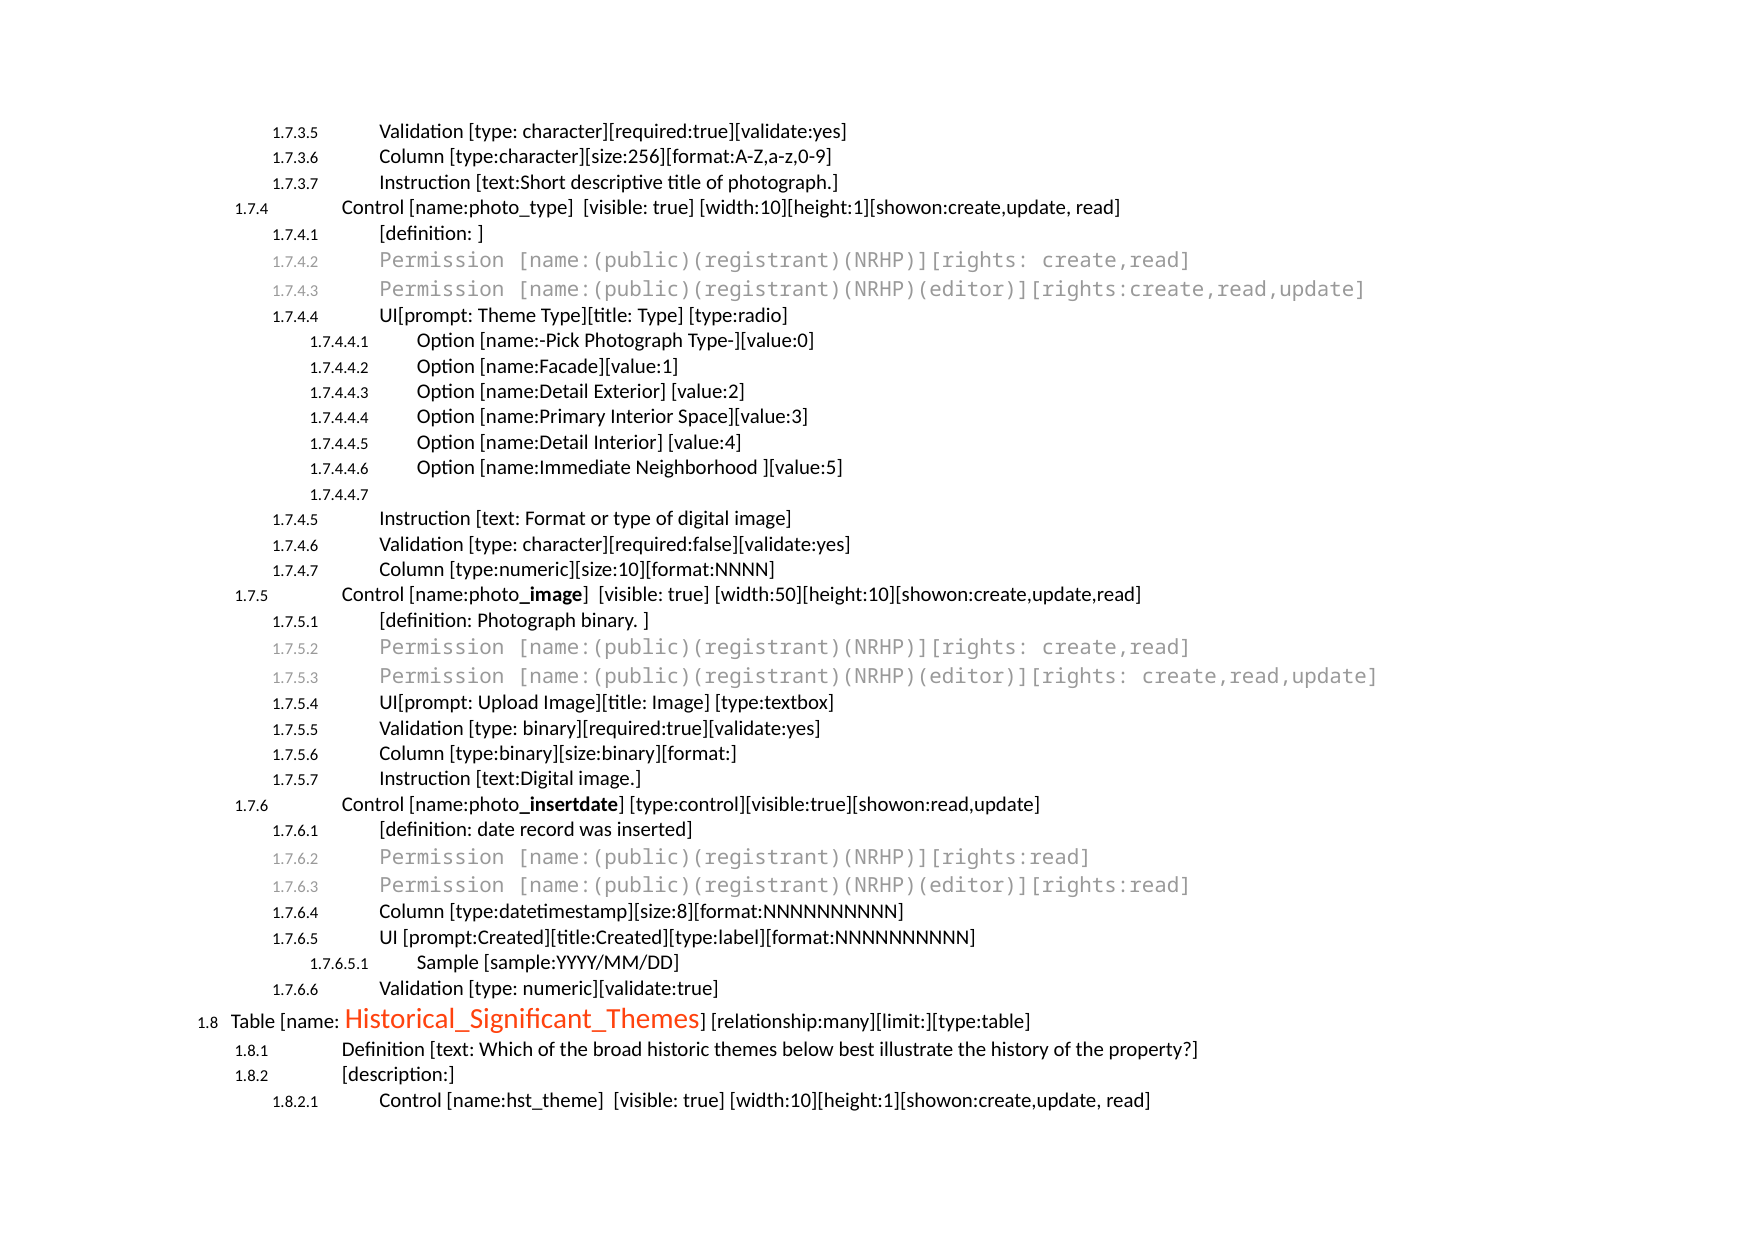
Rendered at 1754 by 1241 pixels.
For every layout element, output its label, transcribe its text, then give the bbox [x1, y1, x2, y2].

list Column [type:binary][size:binary][format:] [268, 740, 1636, 766]
list Control [name:photo_insertdate] [type:control][visible:true][showon:read,update] [231, 791, 1636, 816]
list UI[prompt: Upload Image][title: Image] [type:textbox] [268, 689, 1636, 715]
list [definition: date record was inserted] [268, 816, 1636, 842]
list Option [name:-Pick Photograph Type-][value:0] [306, 327, 1636, 353]
list Permission [name:(public)(registrant)(NRHP)][rights:read] [268, 842, 1636, 870]
list Column [type:character][size:256][format:A-Z,a-z,0-9] [268, 143, 1636, 169]
list Column [type:datetimestamp][size:8][format:NNNNNNNNNN] [268, 899, 1636, 924]
list Permission [name:(public)(registrant)(NRHP)(editor)][rights:create,read,update] [268, 274, 1636, 302]
list Validation [type: character][required:false][validate:yes] [268, 531, 1636, 556]
list Option [name:Detail Exterior] [value:2] [306, 378, 1636, 404]
list Control [name:photo_image] [visible: true] [width:50][height:10][showon:create,update,read] [231, 582, 1636, 607]
list Table [name: Historical_Significant_Themes] [relationship:many][limit:][type:table] [193, 1000, 1636, 1036]
list [definition: ] [268, 220, 1636, 245]
list Option [name:Detail Interior] [value:4] [306, 429, 1636, 454]
list Column [type:numeric][size:10][format:NNNN] [268, 556, 1636, 582]
list Instruction [text: Format or type of digital image] [268, 505, 1636, 531]
list Control [name:photo_type] [visible: true] [width:10][height:1][showon:create,update, read] [231, 194, 1636, 220]
list Validation [type: numeric][validate:true] [268, 975, 1636, 1000]
list Permission [name:(public)(registrant)(NRHP)][rights: create,read] [268, 245, 1636, 274]
list Control [name:hst_theme] [visible: true] [width:10][height:1][showon:create,update, read] [268, 1087, 1636, 1112]
list [definition: Photograph binary. ] [268, 607, 1636, 632]
list Permission [name:(public)(registrant)(NRHP)(editor)][rights:read] [268, 870, 1636, 899]
list Instruction [text:Digital image.] [268, 766, 1636, 791]
list Option [name:Primary Interior Space][value:3] [306, 404, 1636, 429]
list UI [prompt:Created][title:Created][type:label][format:NNNNNNNNNN] [268, 924, 1636, 949]
list Option [name:Facade][value:1] [306, 353, 1636, 378]
list Sample [sample:YYYY/MM/DD] [306, 949, 1636, 975]
list UI[prompt: Theme Type][title: Type] [type:radio] [268, 302, 1636, 327]
list Instruction [text:Short descriptive title of photograph.] [268, 169, 1636, 194]
list Permission [name:(public)(registrant)(NRHP)(editor)][rights: create,read,update] [268, 661, 1636, 689]
list Validation [type: binary][required:true][validate:yes] [268, 715, 1636, 740]
list Option [name:Immediate Neighborhood ][value:5] [306, 454, 1636, 480]
list [description:] [231, 1061, 1636, 1087]
list Validation [type: character][required:true][validate:yes] [268, 118, 1636, 143]
list Definition [text: Which of the broad historic themes below best illustrate the history of the property?] [231, 1036, 1636, 1061]
list Permission [name:(public)(registrant)(NRHP)][rights: create,read] [268, 632, 1636, 661]
